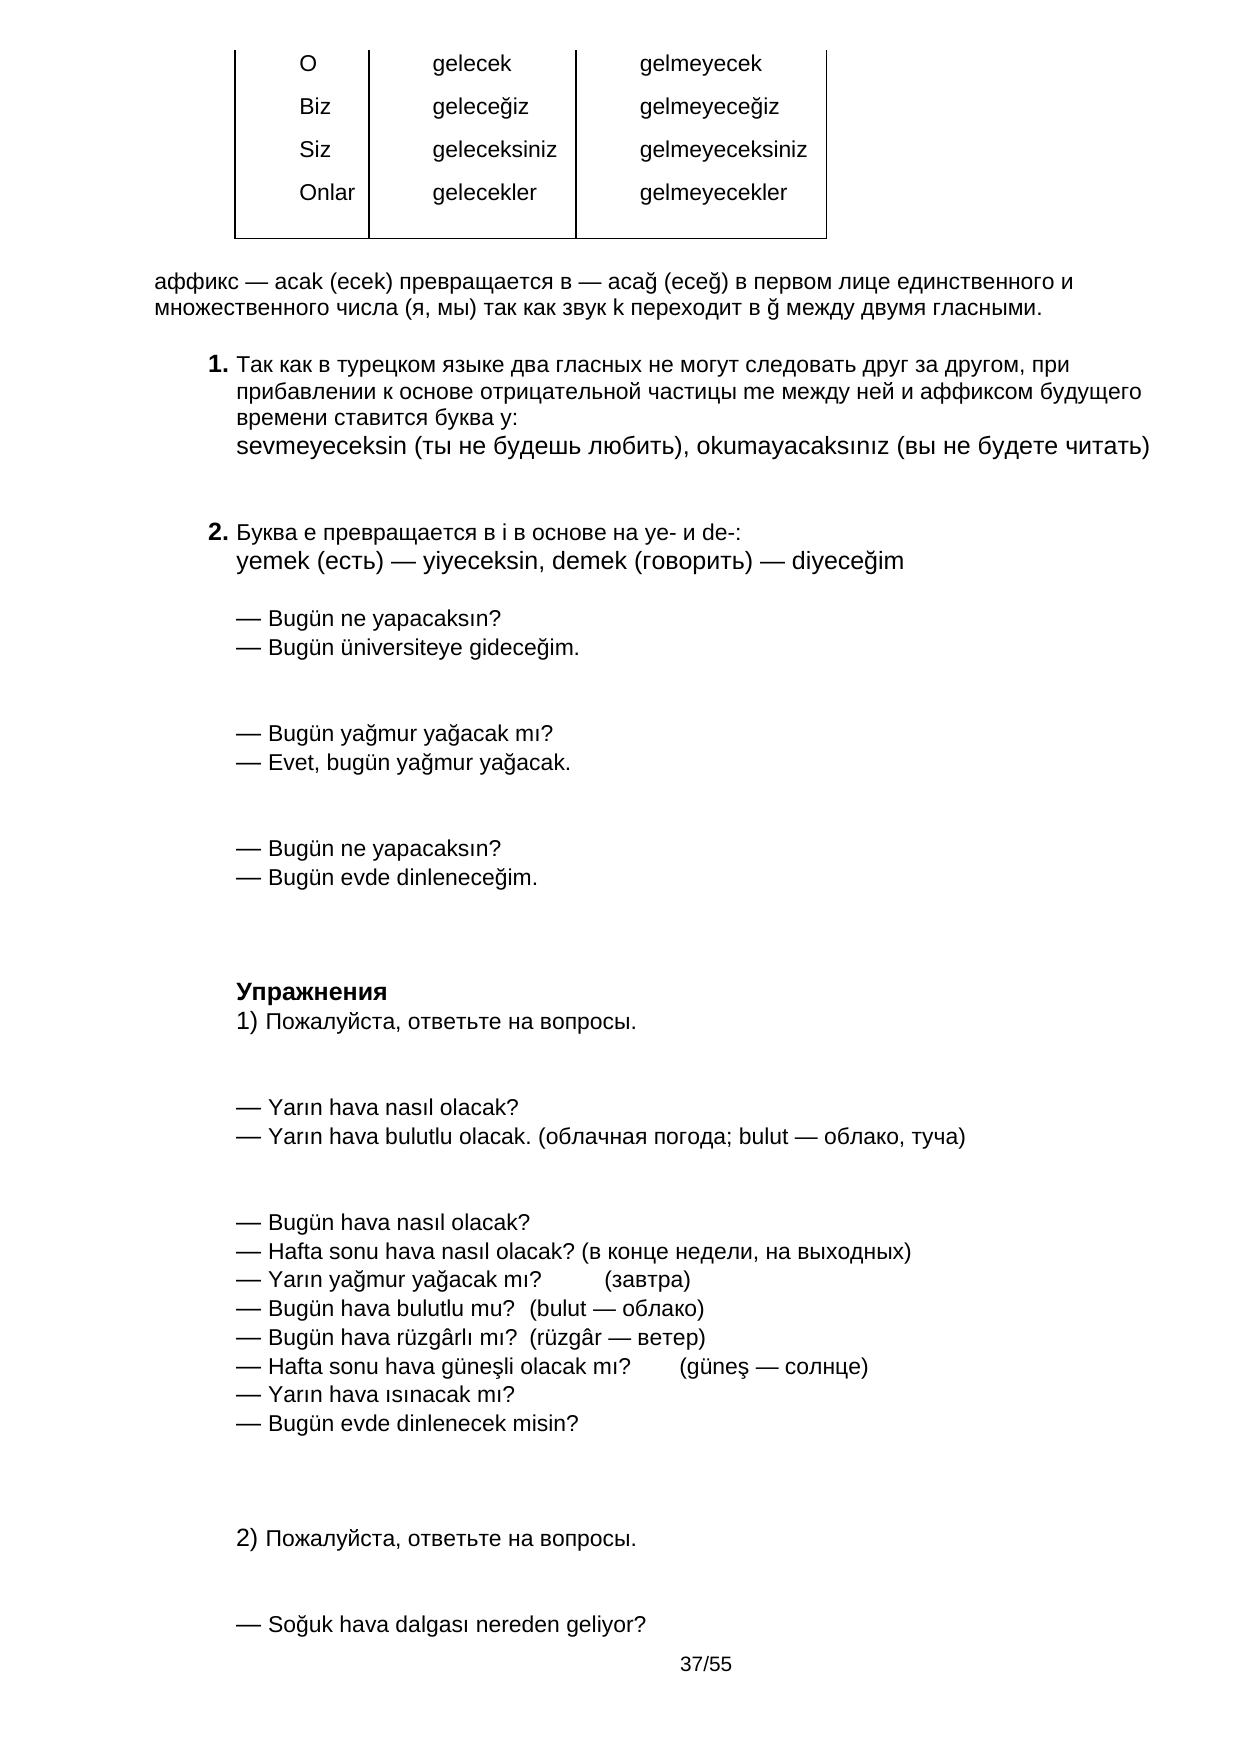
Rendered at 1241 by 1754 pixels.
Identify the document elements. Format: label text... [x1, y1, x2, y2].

text sevmeyeceksin (ты не будешь любить), okumayacaksınız (вы не будете читать) [236, 387, 1176, 416]
list Пожалуйста, ответьте на вопросы. [236, 962, 1176, 991]
list Hafta sonu hava nasıl olacak? (в конце недели, на выходных) [236, 1192, 1176, 1221]
table_cell Siz [236, 93, 368, 136]
list Evet, bugün yağmur yağacak. [236, 704, 1176, 732]
table_cell Onlar [236, 136, 368, 194]
table_cell gelmeyecekler [577, 136, 826, 194]
list Soğuk hava dalgası nereden geliyor? [236, 1566, 1176, 1595]
subtitle Упражнения [236, 934, 1176, 962]
list Bugün ne yapacaksın? [236, 560, 1176, 589]
table_cell gelecekler [370, 136, 575, 194]
list Soğuk hava dalgası doğudan geliyor. [236, 1595, 1176, 1624]
list Yarın hava nasıl olacak? [236, 1049, 1176, 1077]
list Bugün evde dinlenecek misin? [236, 1365, 1176, 1394]
list Буква e превращается в i в основе на ye- и de-: [208, 474, 1176, 502]
list Yarın hava ısınacak mı? [236, 1336, 1176, 1365]
list Hafta sonu hava güneşli olacak mı? (güneş — солнце) [236, 1307, 1176, 1336]
table_cell gelmeyeceğiz [577, 50, 826, 93]
table_cell Biz [236, 50, 368, 93]
list Bugün evde dinleneceğim. [236, 819, 1176, 847]
list Так как в турецком языке два гласных не могут следовать друг за другом, при прибавлении к основе отрицательной частицы me между ней и аффиксом будущего времени ставится буква y: [208, 306, 1176, 387]
list Bugün yağmur yağacak mı? [236, 675, 1176, 704]
text yemek (есть) — yiyeceksin, demek (говорить) — diyeceğim [236, 502, 1176, 531]
list Bugün hava nasıl olacak? [236, 1164, 1176, 1192]
list Bugün ne yapacaksın? [236, 790, 1176, 819]
table_cell gelmeyeceksiniz [577, 93, 826, 136]
list Bugün üniversiteye gideceğim. [236, 589, 1176, 617]
list Bugün hava bulutlu mu? (bulut — облако) [236, 1250, 1176, 1279]
list Пожалуйста, ответьте на вопросы. [236, 1480, 1176, 1509]
table_cell geleceksiniz [370, 93, 575, 136]
list Yarın hava bulutlu olacak. (облачная погода; bulut — облако, туча) [236, 1077, 1176, 1106]
list Bugün hava rüzgârlı mı? (rüzgâr — ветер) [236, 1279, 1176, 1307]
table_cell geleceğiz [370, 50, 575, 93]
text аффикс — acak (ecek) превращается в — acağ (eceğ) в первом лице единственного и множественного числа (я, мы) так как звук k переходит в ğ между двумя гласными. [154, 224, 1176, 277]
list Yarın yağmur yağacak mı? (завтра) [236, 1221, 1176, 1250]
